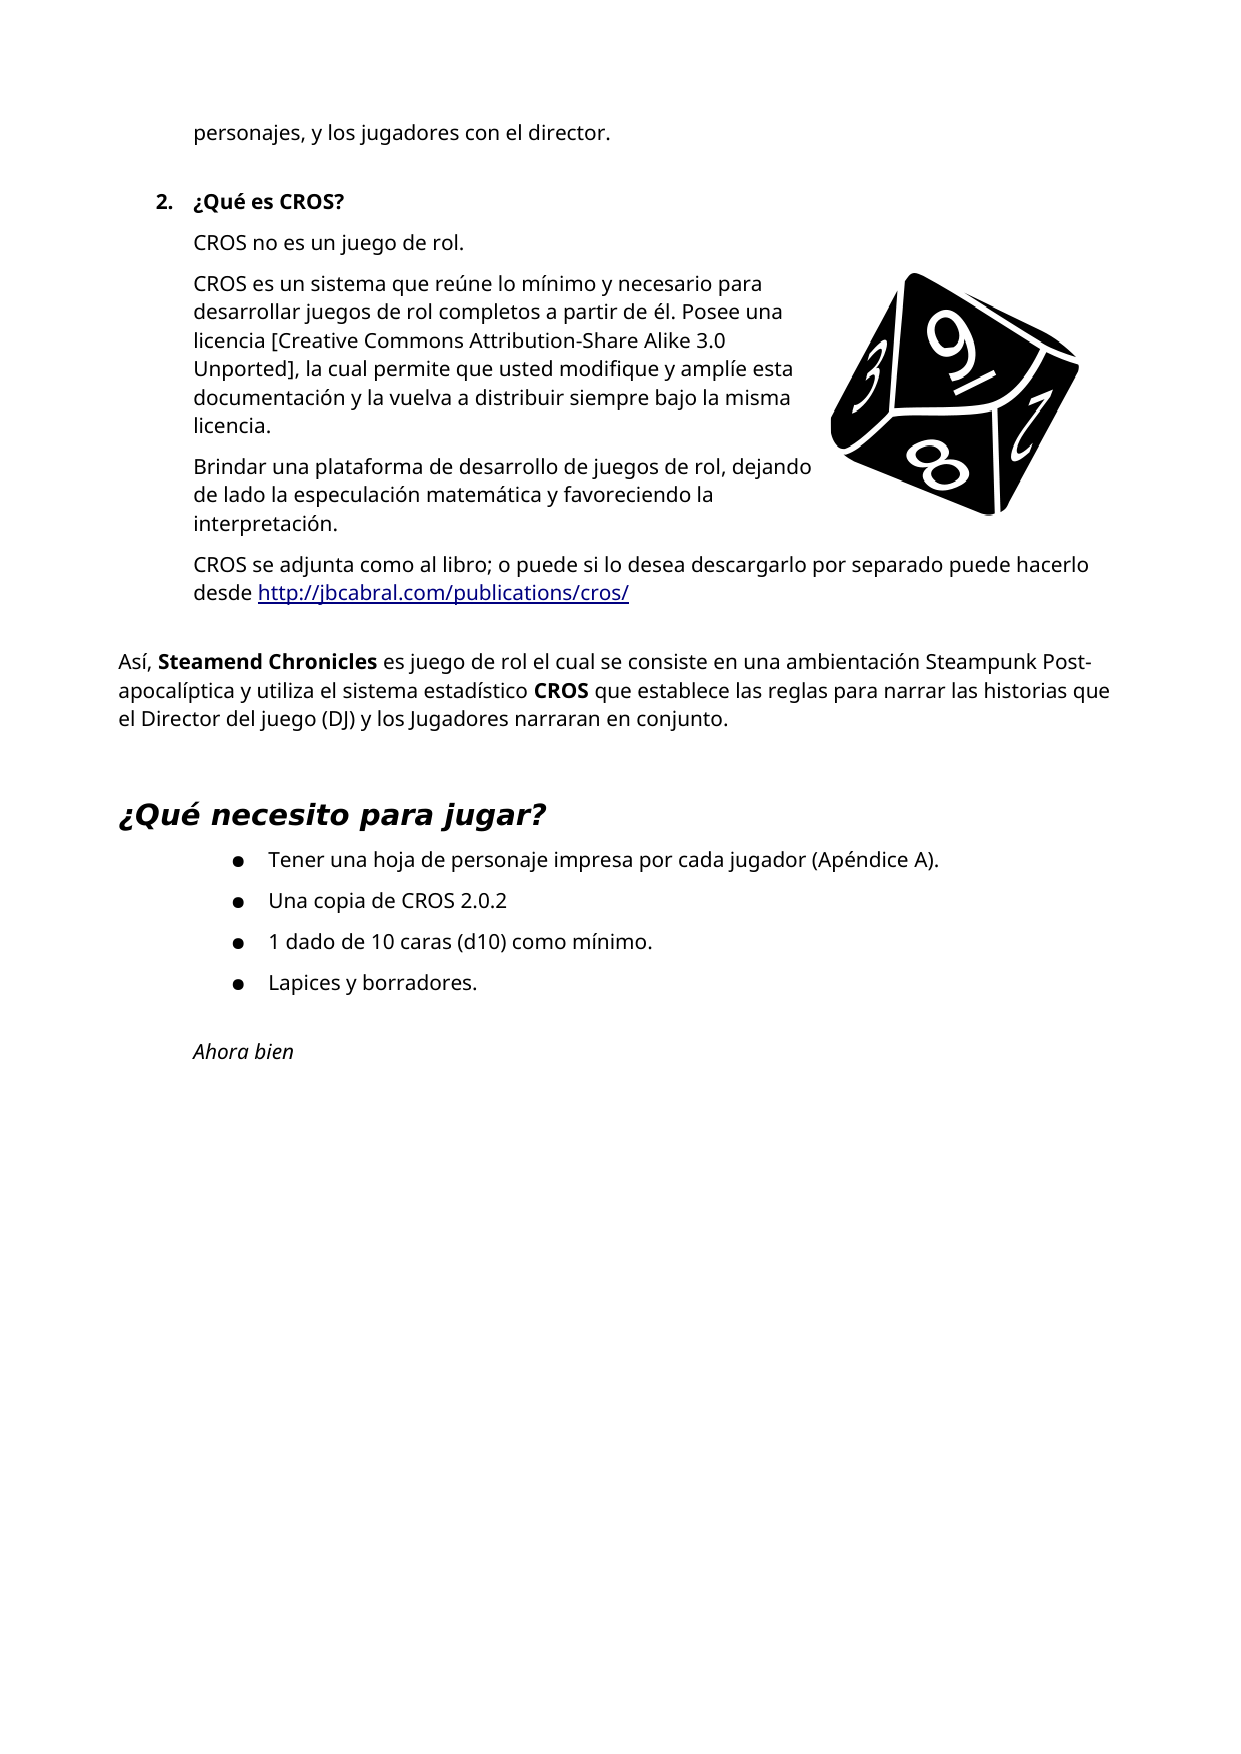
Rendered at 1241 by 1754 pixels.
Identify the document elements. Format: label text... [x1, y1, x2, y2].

text CROS se adjunta como al libro; o puede si lo desea descargarlo por separado puede hacerlo desde http://jbcabral.com/publications/cros/ [193, 550, 1122, 607]
list 1 dado de 10 caras (d10) como mínimo. [231, 927, 1122, 955]
list Lapices y borradores. [231, 968, 1122, 996]
text Brindar una plataforma de desarrollo de juegos de rol, dejando de lado la especulación matemática y favoreciendo la interpretación. [193, 452, 1122, 537]
subtitle ¿Qué necesito para jugar? [118, 799, 1122, 833]
list Una copia de CROS 2.0.2 [231, 886, 1122, 914]
text Así, Steamend Chronicles es juego de rol el cual se consiste en una ambientación Steampunk Post-apocalíptica y utiliza el sistema estadístico CROS que establece las reglas para narrar las historias que el Director del juego (DJ) y los Jugadores narraran en conjunto. [118, 647, 1122, 733]
text CROS es un sistema que reúne lo mínimo y necesario para desarrollar juegos de rol completos a partir de él. Posee una licencia [Creative Commons Attribution-Share Alike 3.0 Unported], la cual permite que usted modifique y amplíe esta documentación y la vuelva a distribuir siempre bajo la misma licencia. [193, 269, 1122, 440]
text CROS no es un juego de rol. [193, 228, 1122, 257]
list ¿Qué es CROS? [156, 187, 1122, 216]
text Ahora bien [193, 1037, 1122, 1065]
list Tener una hoja de personaje impresa por cada jugador (Apéndice A). [231, 845, 1122, 873]
text personajes, y los jugadores con el director. [193, 118, 1122, 147]
